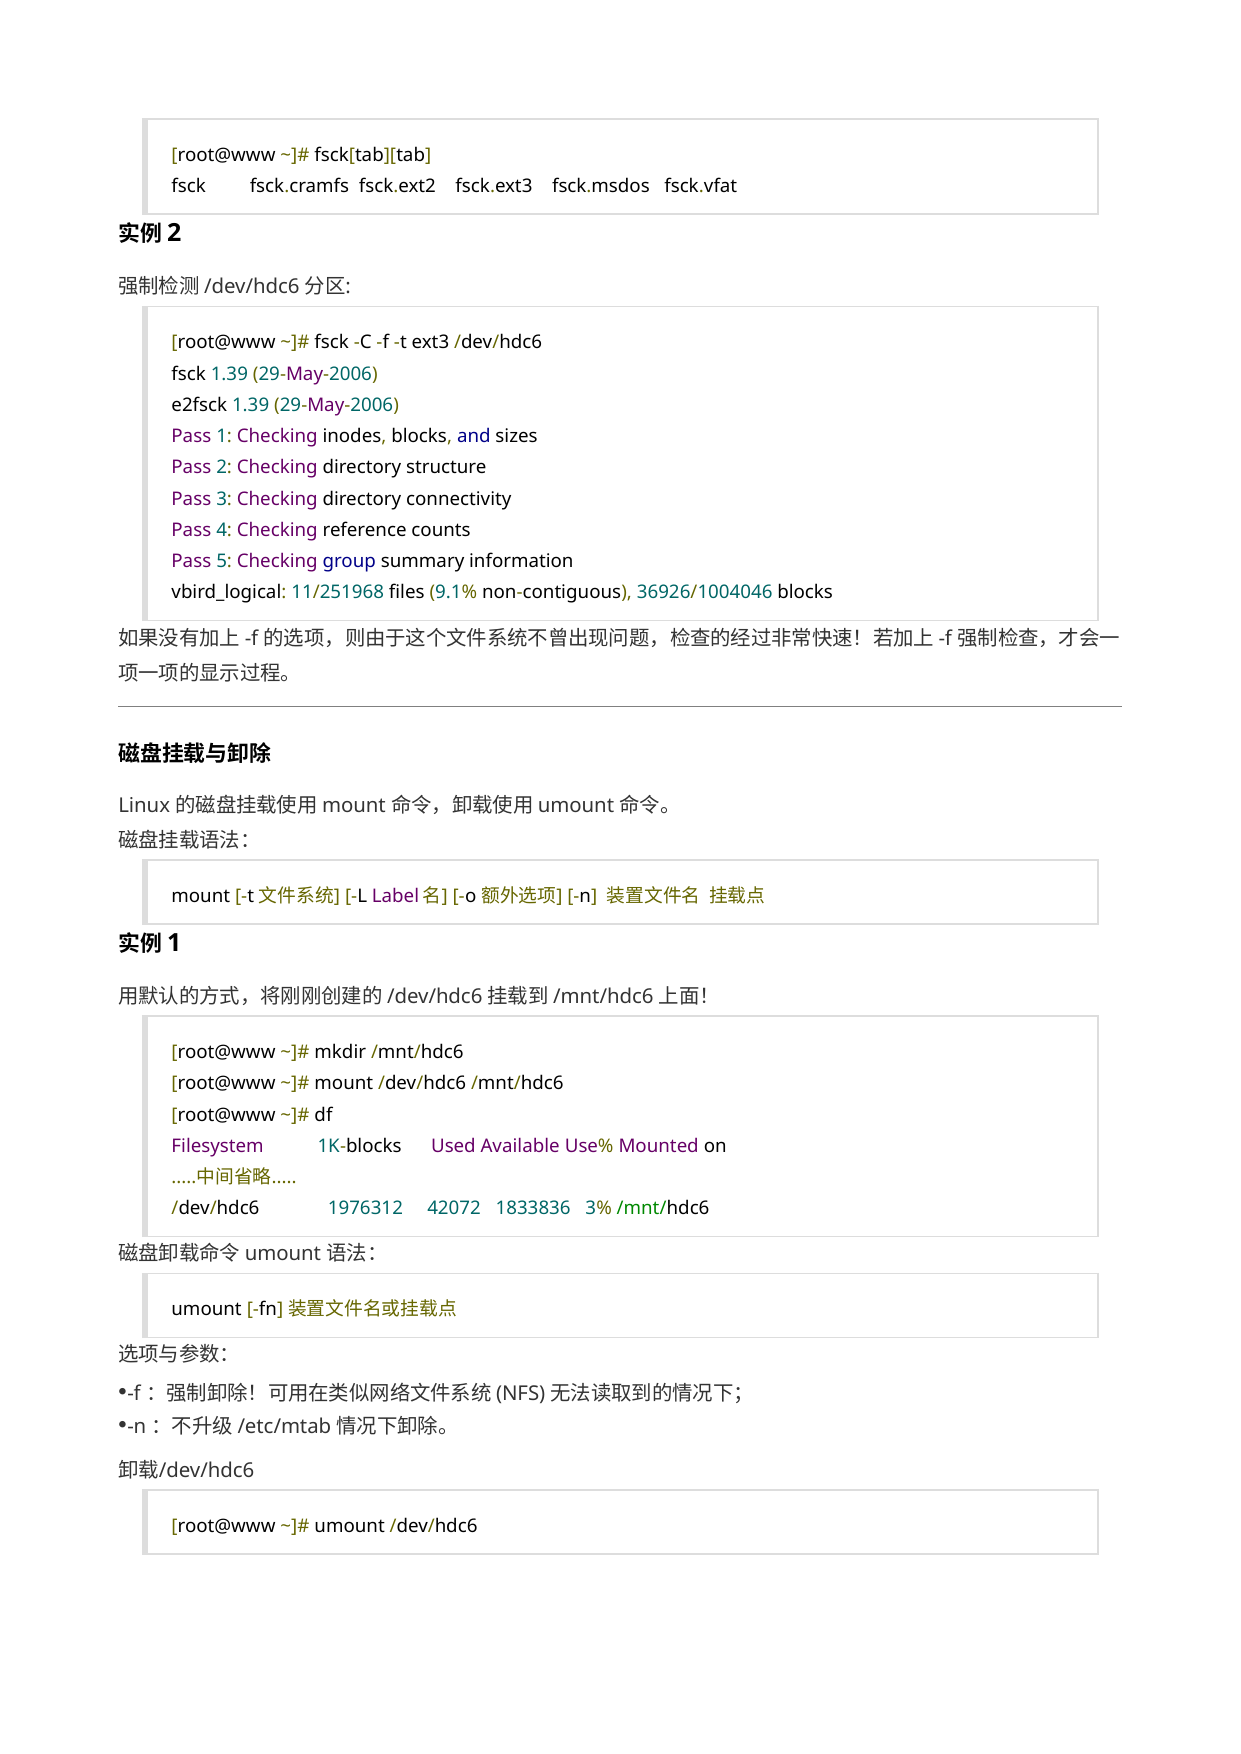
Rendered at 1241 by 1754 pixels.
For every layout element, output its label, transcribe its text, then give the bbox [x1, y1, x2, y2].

text fsck fsck.cramfs fsck.ext2 fsck.ext3 fsck.msdos fsck.vfat [148, 149, 1097, 213]
text /dev/hdc6 1976312 42072 1833836 3% /mnt/hdc6 [148, 1172, 1097, 1236]
text 实例 2 [118, 215, 1122, 249]
text Filesystem 1K-blocks Used Available Use% Mounted on [148, 1109, 1097, 1140]
text 如果没有加上 -f 的选项，则由于这个文件系统不曾出现问题，检查的经过非常快速！若加上 -f 强制检查，才会一项一项的显示过程。 [118, 621, 1122, 686]
text 磁盘挂载与卸除 [118, 736, 1122, 768]
text Linux 的磁盘挂载使用 mount 命令，卸载使用 umount 命令。 [118, 788, 1122, 818]
text umount [-fn] 装置文件名或挂载点 [148, 1274, 1097, 1337]
text 磁盘挂载语法： [118, 824, 1122, 853]
text fsck 1.39 (29-May-2006) [148, 337, 1097, 368]
text [root@www ~]# umount /dev/hdc6 [148, 1491, 1097, 1553]
text e2fsck 1.39 (29-May-2006) [148, 368, 1097, 399]
text mount [-t 文件系统] [-L Label名] [-o 额外选项] [-n] 装置文件名 挂载点 [148, 861, 1097, 923]
text [root@www ~]# mkdir /mnt/hdc6 [148, 1017, 1097, 1047]
text 选项与参数： [118, 1338, 1122, 1368]
text Pass 5: Checking group summary information [148, 524, 1097, 556]
text [root@www ~]# mount /dev/hdc6 /mnt/hdc6 [148, 1047, 1097, 1078]
text Pass 1: Checking inodes, blocks, and sizes [148, 399, 1097, 431]
text 用默认的方式，将刚刚创建的 /dev/hdc6 挂载到 /mnt/hdc6 上面！ [118, 980, 1122, 1009]
text .....中间省略..... [148, 1140, 1097, 1172]
list -n ：不升级 /etc/mtab 情况下卸除。 [118, 1406, 1122, 1439]
text 卸载/dev/hdc6 [118, 1454, 1122, 1483]
list -f ：强制卸除！可用在类似网络文件系统 (NFS) 无法读取到的情况下； [118, 1373, 1122, 1406]
text 磁盘卸载命令 umount 语法： [118, 1237, 1122, 1267]
text vbird_logical: 11/251968 files (9.1% non-contiguous), 36926/1004046 blocks [148, 556, 1097, 620]
text 强制检测 /dev/hdc6 分区: [118, 270, 1122, 300]
text [root@www ~]# fsck -C -f -t ext3 /dev/hdc6 [148, 307, 1097, 337]
text [root@www ~]# df [148, 1078, 1097, 1109]
text Pass 3: Checking directory connectivity [148, 462, 1097, 493]
text [root@www ~]# fsck[tab][tab] [148, 120, 1097, 149]
text Pass 2: Checking directory structure [148, 431, 1097, 462]
text 实例 1 [118, 925, 1122, 959]
text Pass 4: Checking reference counts [148, 493, 1097, 524]
